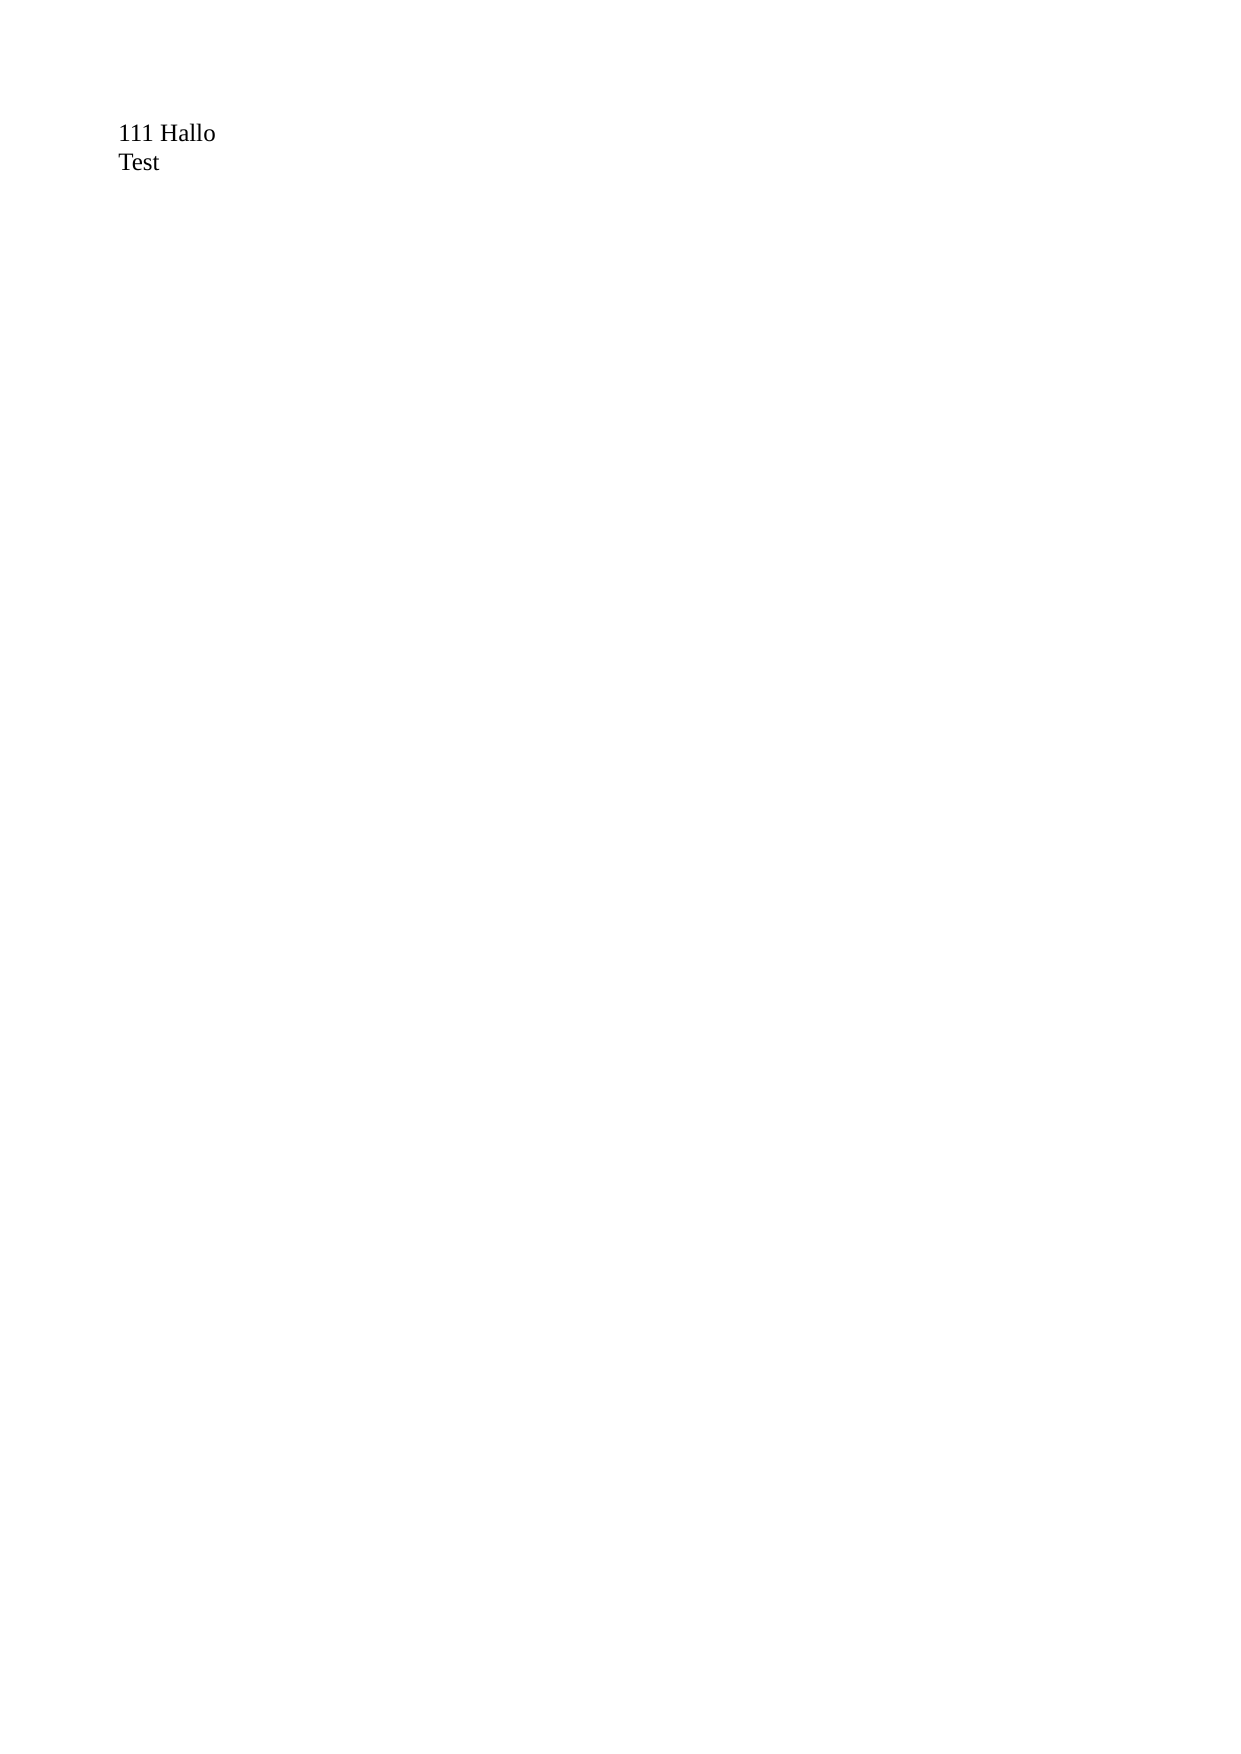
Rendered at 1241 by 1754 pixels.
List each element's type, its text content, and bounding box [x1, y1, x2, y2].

text Test [118, 147, 1122, 176]
text 111 Hallo [118, 118, 1122, 147]
